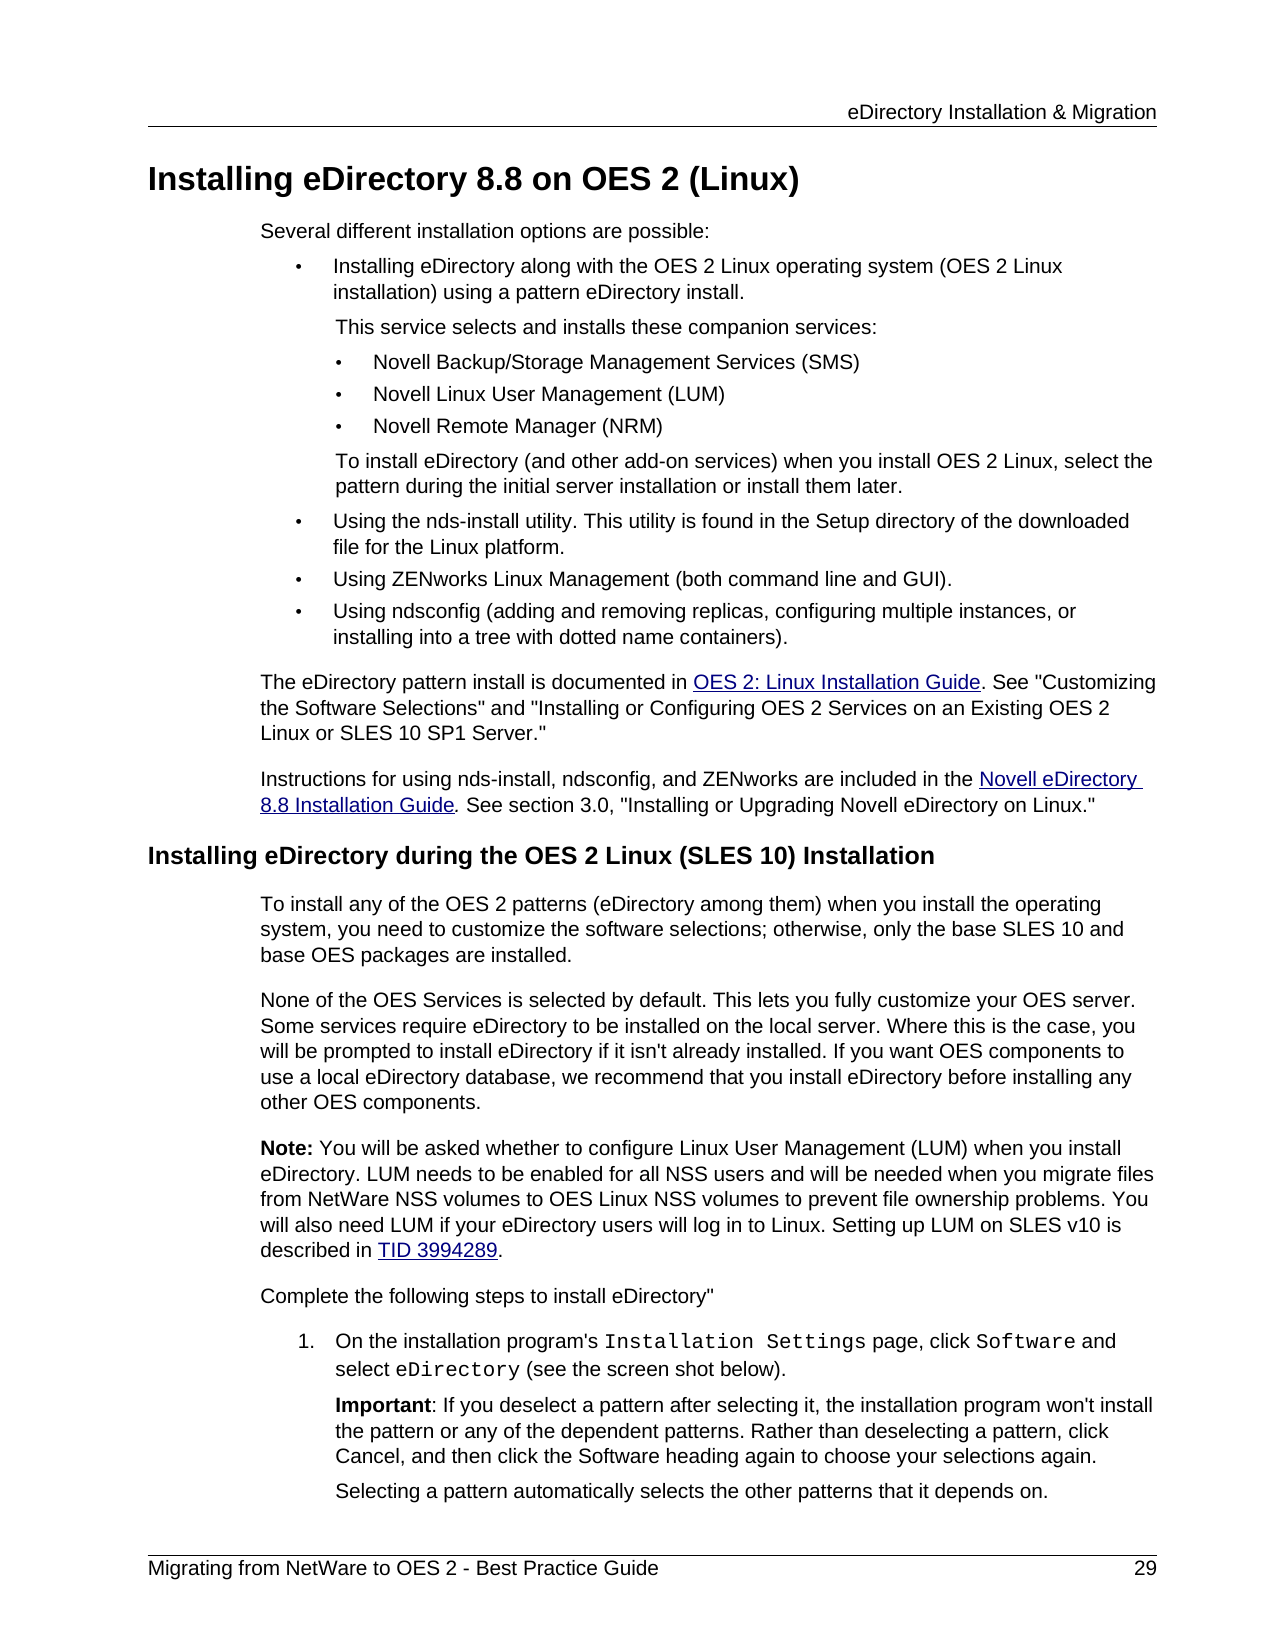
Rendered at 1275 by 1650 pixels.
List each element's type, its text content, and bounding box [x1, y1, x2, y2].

list Using the nds-install utility. This utility is found in the Setup directory of the downloaded file for the Linux platform. [295, 510, 1157, 559]
text This service selects and installs these companion services: [335, 316, 1157, 339]
list Novell Linux User Management (LUM) [335, 383, 1157, 406]
list Using ZENworks Linux Management (both command line and GUI). [295, 568, 1157, 591]
text Instructions for using nds-install, ndsconfig, and ZENworks are included in the Novell eDirectory 8.8 Installation Guide. See section 3.0, "Installing or Upgrading Novell eDirectory on Linux." [260, 768, 1157, 816]
list Installing eDirectory along with the OES 2 Linux operating system (OES 2 Linux installation) using a pattern eDirectory install. [295, 255, 1157, 304]
text To install any of the OES 2 patterns (eDirectory among them) when you install the operating system, you need to customize the software selections; otherwise, only the base SLES 10 and base OES packages are installed. [260, 892, 1157, 967]
list Novell Backup/Storage Management Services (SMS) [335, 351, 1157, 374]
text Important: If you deselect a pattern after selecting it, the installation program won't install the pattern or any of the dependent patterns. Rather than deselecting a pattern, click Cancel, and then click the Software heading again to choose your selections again. [335, 1394, 1157, 1468]
subtitle Installing eDirectory 8.8 on OES 2 (Linux) [148, 161, 1157, 198]
list Using ndsconfig (adding and removing replicas, configuring multiple instances, or installing into a tree with dotted name containers). [295, 600, 1157, 649]
text Complete the following steps to install eDirectory" [260, 1284, 1157, 1308]
text Selecting a pattern automatically selects the other patterns that it depends on. [335, 1480, 1157, 1503]
list On the installation program's Installation Settings page, click Software and select eDirectory (see the screen shot below). [298, 1330, 1157, 1382]
list Novell Remote Manager (NRM) [335, 415, 1157, 438]
text The eDirectory pattern install is documented in OES 2: Linux Installation Guide. See "Customizing the Software Selections" and "Installing or Configuring OES 2 Services on an Existing OES 2 Linux or SLES 10 SP1 Server." [260, 671, 1157, 745]
text Several different installation options are possible: [260, 220, 1157, 243]
subtitle Installing eDirectory during the OES 2 Linux (SLES 10) Installation [148, 842, 1157, 870]
text None of the OES Services is selected by default. This lets you fully customize your OES server. Some services require eDirectory to be installed on the local server. Where this is the case, you will be prompted to install eDirectory if it isn't already installed. If you want OES components to use a local eDirectory database, we recommend that you install eDirectory before installing any other OES components. [260, 989, 1157, 1114]
text To install eDirectory (and other add-on services) when you install OES 2 Linux, select the pattern during the initial server installation or install them later. [335, 450, 1157, 498]
text Note: You will be asked whether to configure Linux User Management (LUM) when you install eDirectory. LUM needs to be enabled for all NSS users and will be needed when you migrate files from NetWare NSS volumes to OES Linux NSS volumes to prevent file ownership problems. You will also need LUM if your eDirectory users will log in to Linux. Setting up LUM on SLES v10 is described in TID 3994289. [260, 1137, 1157, 1262]
